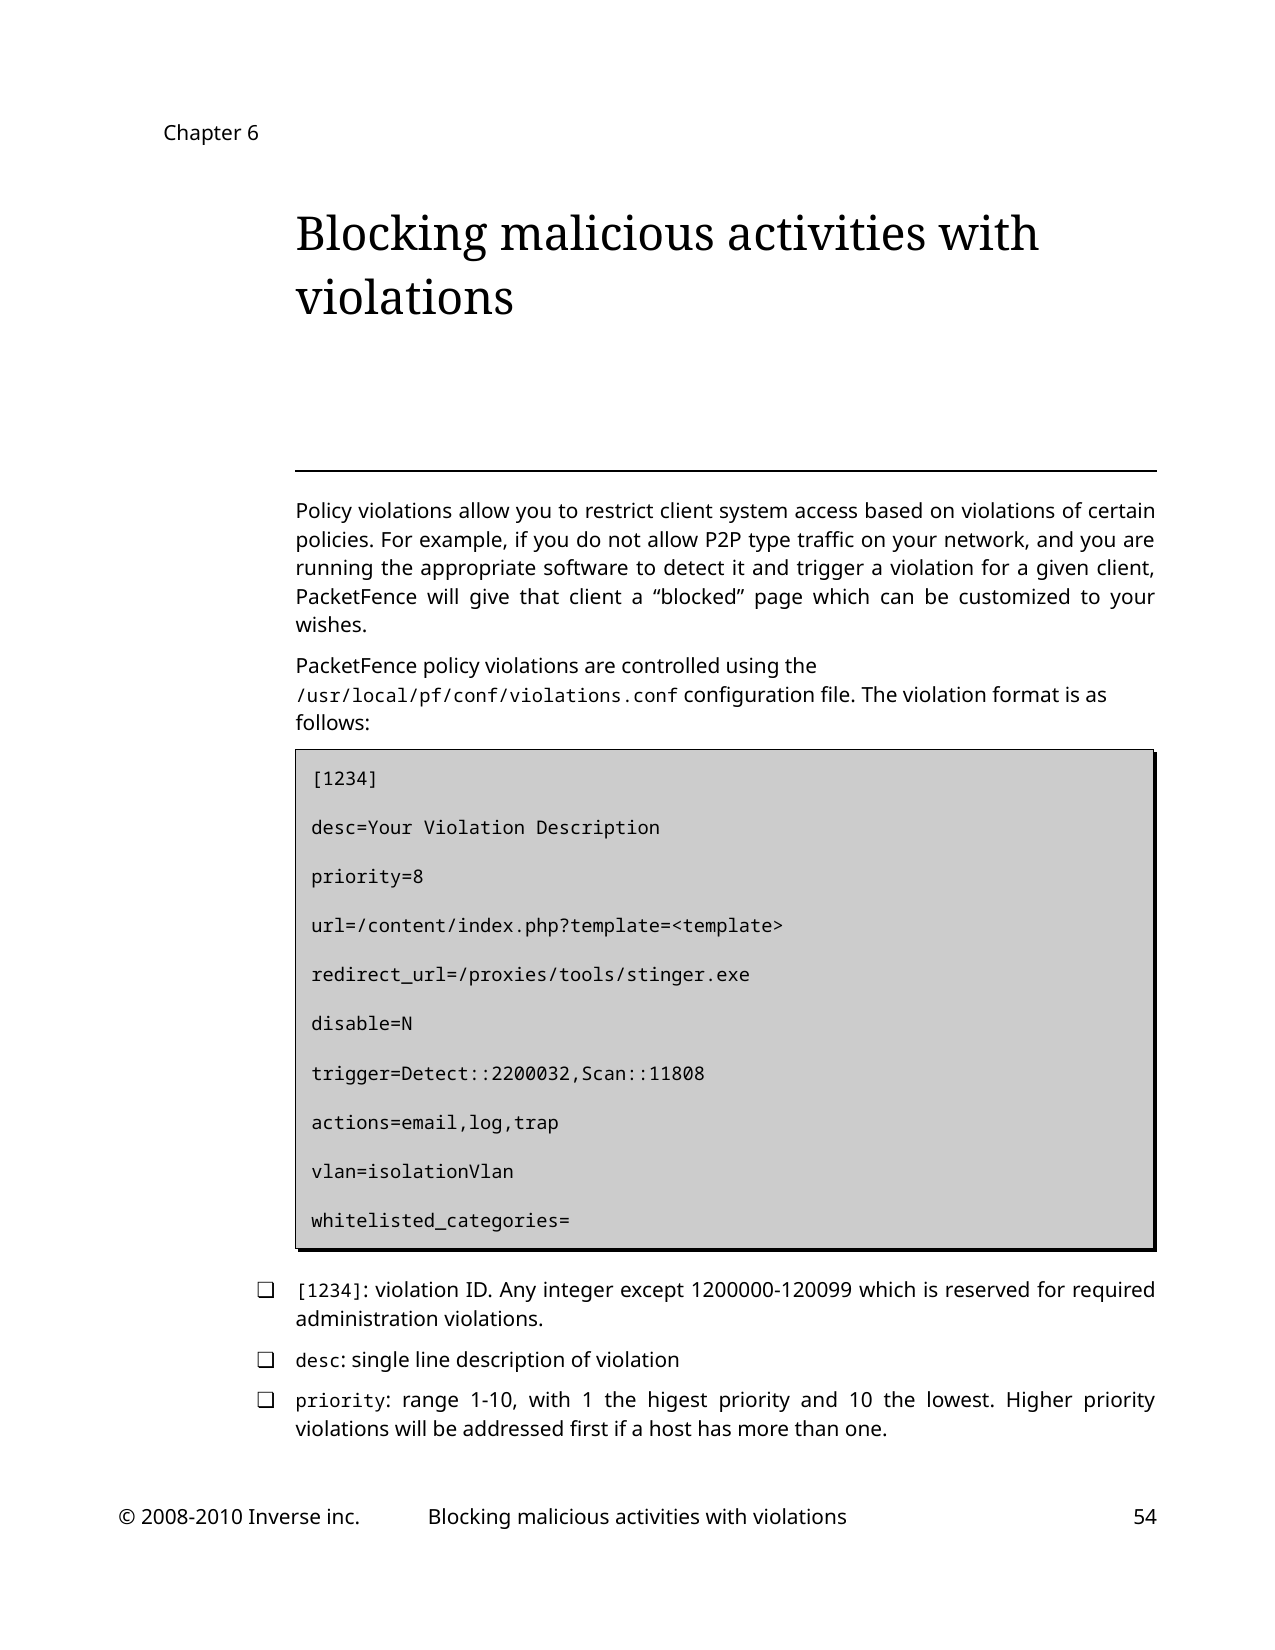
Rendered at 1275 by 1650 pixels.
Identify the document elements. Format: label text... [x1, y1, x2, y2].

text whitelisted_categories= [296, 1192, 1153, 1248]
text url=/content/index.php?template=<template> [296, 897, 1153, 938]
list ❏ desc: single line description of violation [256, 1345, 1157, 1373]
text priority=8 [296, 847, 1153, 889]
text Policy violations allow you to restrict client system access based on violations of certain policies. For example, if you do not allow P2P type traffic on your network, and you are running the appropriate software to detect it and trigger a violation for a given client, PacketFence will give that client a “blocked” page which can be customized to your wishes. [295, 497, 1157, 639]
text redirect_url=/proxies/tools/stinger.exe [296, 946, 1153, 987]
subtitle Blocking malicious activities with violations [295, 201, 1157, 470]
text vlan=isolationVlan [296, 1142, 1153, 1184]
text [1234] [296, 750, 1153, 790]
text actions=email,log,trap [296, 1093, 1153, 1134]
list ❏ [1234]: violation ID. Any integer except 1200000-120099 which is reserved for required administration violations. [256, 1275, 1157, 1332]
text PacketFence policy violations are controlled using the /usr/local/pf/conf/violations.conf configuration file. The violation format is as follows: [295, 651, 1157, 737]
text desc=Your Violation Description [296, 798, 1153, 839]
text trigger=Detect::2200032,Scan::11808 [296, 1044, 1153, 1085]
list ❏ priority: range 1-10, with 1 the higest priority and 10 the lowest. Higher priority violations will be addressed first if a host has more than one. [256, 1386, 1157, 1442]
text disable=N [296, 995, 1153, 1036]
